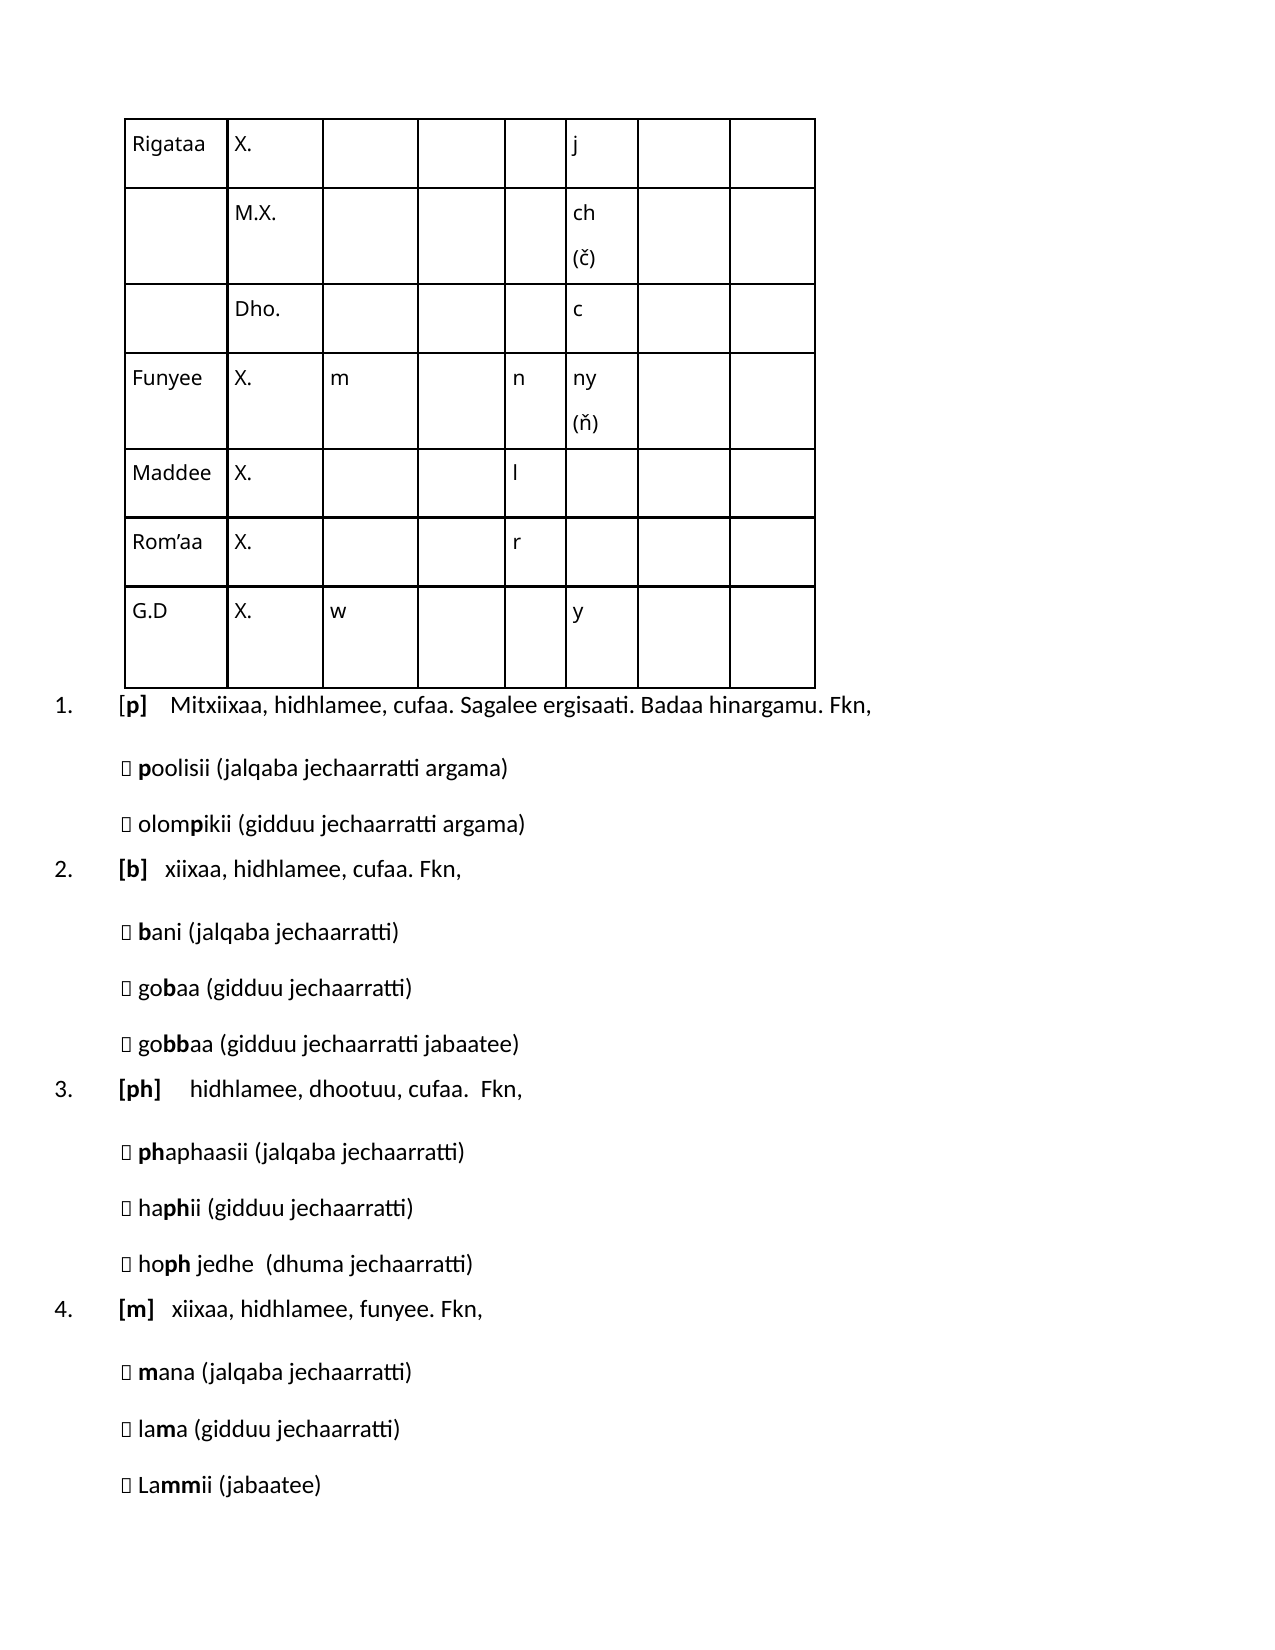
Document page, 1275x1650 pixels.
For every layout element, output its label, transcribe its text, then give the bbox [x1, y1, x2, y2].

table_cell [639, 588, 729, 687]
table_cell [731, 588, 814, 687]
table_cell n [506, 354, 565, 447]
table_cell [639, 120, 729, 187]
table_cell [731, 519, 814, 585]
table_cell [478, 450, 504, 516]
text  mana (jalqaba jechaarratti) [120, 1346, 1151, 1390]
table_cell y [567, 588, 637, 687]
text  hoph jedhe (dhuma jechaarratti) [120, 1238, 1151, 1282]
table_cell [126, 285, 226, 352]
table_cell Rom’aa [126, 519, 226, 585]
table_cell [324, 519, 417, 585]
table_cell [478, 588, 504, 687]
table_cell M.X. [229, 189, 322, 283]
table_cell [419, 588, 478, 687]
text  Lammii (jabaatee) [120, 1459, 1151, 1503]
table_cell m [324, 354, 417, 447]
table_cell [731, 120, 814, 187]
table_cell [731, 285, 814, 352]
list [ph] hidhlamee, dhootuu, cufaa. Fkn, [54, 1073, 1151, 1103]
table_cell [478, 354, 504, 447]
list [p] Mitxiixaa, hidhlamee, cufaa. Sagalee ergisaati. Badaa hinargamu. Fkn, [54, 689, 1151, 720]
table_cell r [506, 519, 565, 585]
table_cell [639, 450, 729, 516]
table_cell ch (č) [567, 189, 637, 283]
table_cell X. [229, 588, 322, 687]
table_cell [478, 120, 504, 187]
table_cell ny (ň) [567, 354, 637, 447]
text  poolisii (jalqaba jechaarratti argama) [120, 742, 1151, 786]
table_cell c [567, 285, 637, 352]
table_cell [639, 189, 729, 283]
text  olompikii (gidduu jechaarratti argama) [120, 798, 1151, 842]
table_cell l [506, 450, 565, 516]
table_cell [731, 189, 814, 283]
table_cell Funyee [126, 354, 226, 447]
table_cell [506, 189, 565, 283]
table_cell [324, 189, 417, 283]
table_cell X. [229, 354, 322, 447]
text  lama (gidduu jechaarratti) [120, 1402, 1151, 1446]
table_cell w [324, 588, 417, 687]
table_cell [506, 588, 565, 687]
table_cell X. [229, 519, 322, 585]
list [b] xiixaa, hidhlamee, cufaa. Fkn, [54, 853, 1151, 883]
table_cell X. [229, 450, 322, 516]
table_cell [419, 450, 478, 516]
table_cell [419, 120, 478, 187]
text  phaphaasii (jalqaba jechaarratti) [120, 1126, 1151, 1170]
table_cell [506, 120, 565, 187]
table_cell [639, 354, 729, 447]
table_cell Maddee [126, 450, 226, 516]
list [m] xiixaa, hidhlamee, funyee. Fkn, [54, 1293, 1151, 1324]
table_cell Rigataa [126, 120, 226, 187]
table_cell X. [229, 120, 322, 187]
table_cell [506, 285, 565, 352]
table_cell [478, 189, 504, 283]
table_cell [419, 285, 478, 352]
table_cell [639, 519, 729, 585]
table_cell [324, 450, 417, 516]
table_cell Dho. [229, 285, 322, 352]
table_cell [731, 354, 814, 447]
table_cell [478, 285, 504, 352]
text  gobbaa (gidduu jechaarratti jabaatee) [120, 1018, 1151, 1062]
text  gobaa (gidduu jechaarratti) [120, 962, 1151, 1006]
table_cell [324, 120, 417, 187]
text  haphii (gidduu jechaarratti) [120, 1182, 1151, 1226]
table_cell [567, 450, 637, 516]
table_cell [419, 354, 478, 447]
table_cell [324, 285, 417, 352]
table_cell [126, 189, 226, 283]
table_cell [567, 519, 637, 585]
table_cell [419, 189, 478, 283]
table_cell [419, 519, 478, 585]
table_cell [478, 519, 504, 585]
text  bani (jalqaba jechaarratti) [120, 906, 1151, 950]
table_cell j [567, 120, 637, 187]
table_cell G.D [126, 588, 226, 687]
table_cell [639, 285, 729, 352]
table_cell [731, 450, 814, 516]
